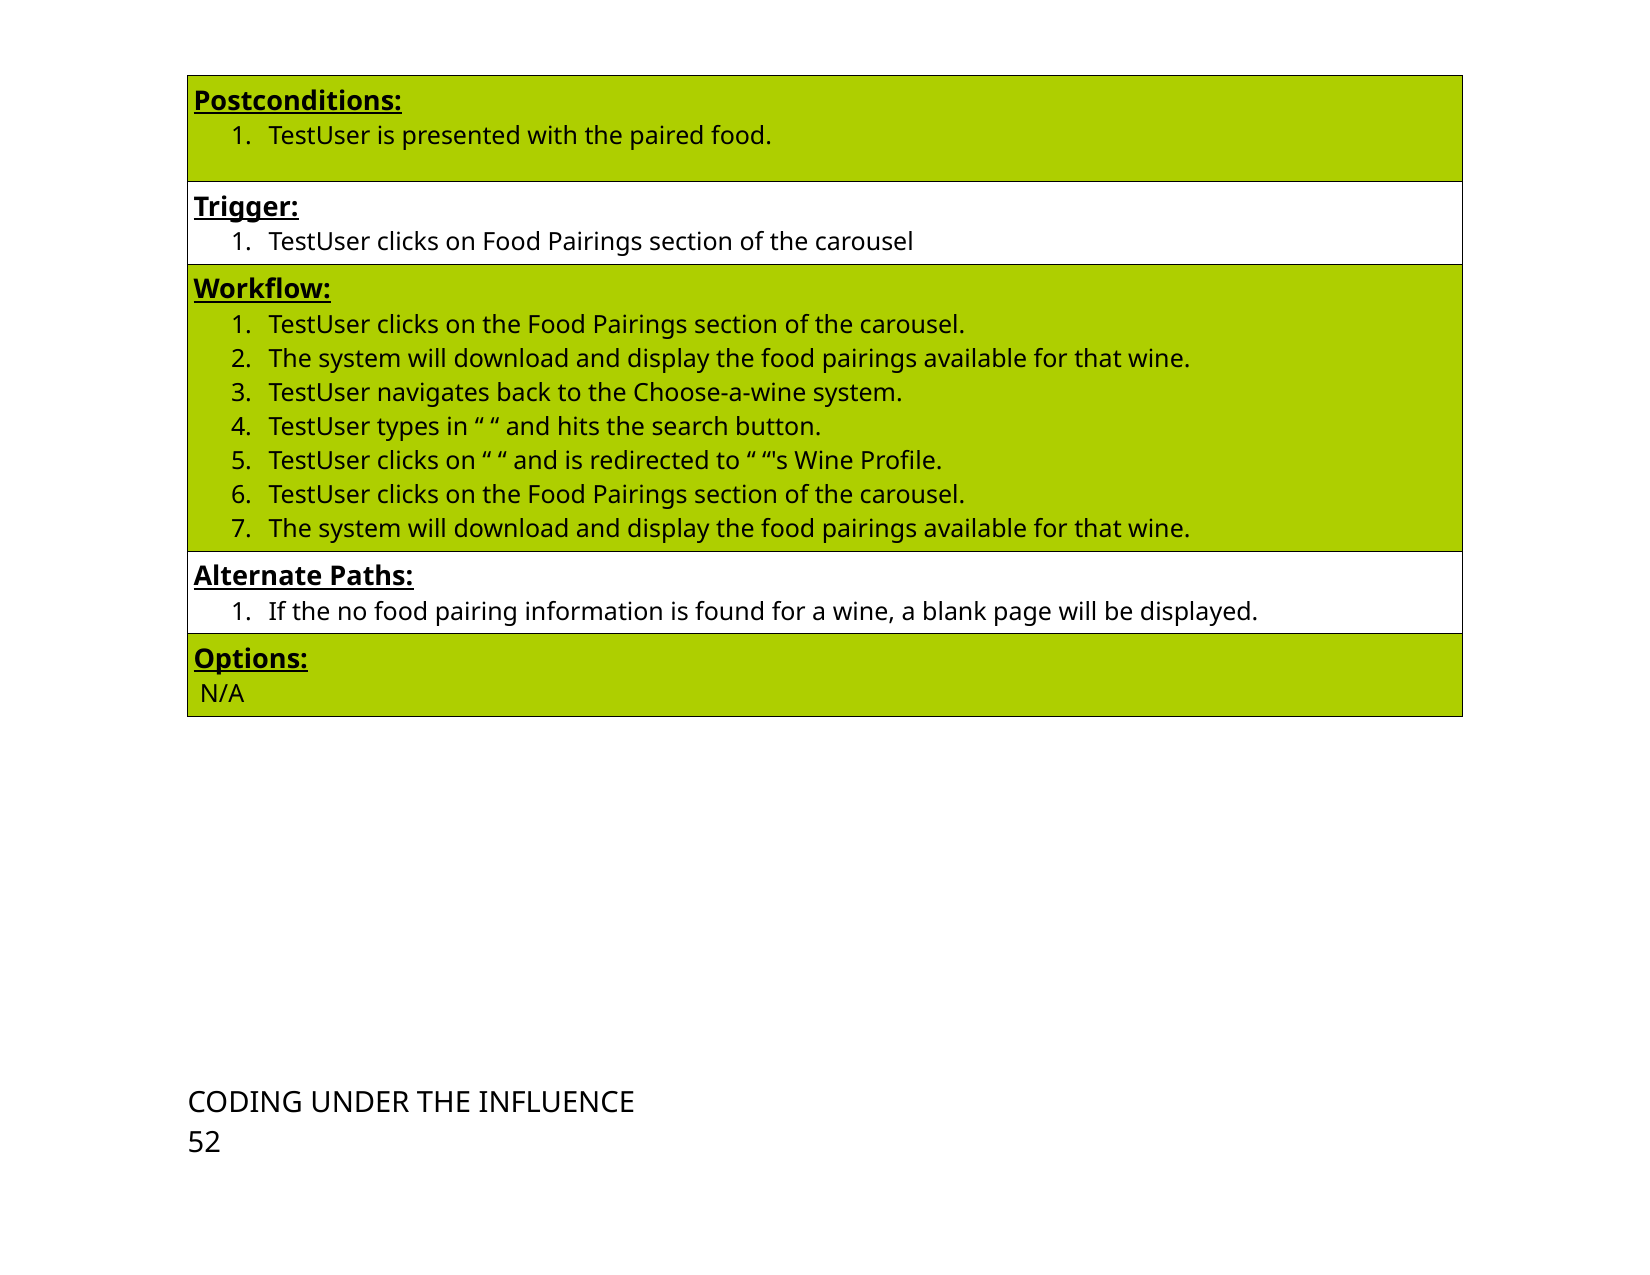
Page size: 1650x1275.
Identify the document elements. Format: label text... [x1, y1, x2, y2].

table_cell Workflow: TestUser clicks on the Food Pairings section of the carousel. The system will download and display the food pairings available for that wine. TestUser navigates back to the Choose-a-wine system. TestUser types in “ “ and hits the search button. TestUser clicks on “ “ and is redirected to “ “'s Wine Profile. TestUser clicks on the Food Pairings section of the carousel. The system will download and display the food pairings available for that wine. [188, 265, 1462, 551]
table_cell Options: N/A [188, 634, 1462, 716]
table_cell Alternate Paths: If the no food pairing information is found for a wine, a blank page will be displayed. [188, 552, 1462, 633]
table_cell Postconditions: TestUser is presented with the paired food. [188, 76, 1462, 181]
table_cell Trigger: TestUser clicks on Food Pairings section of the carousel [188, 182, 1462, 264]
